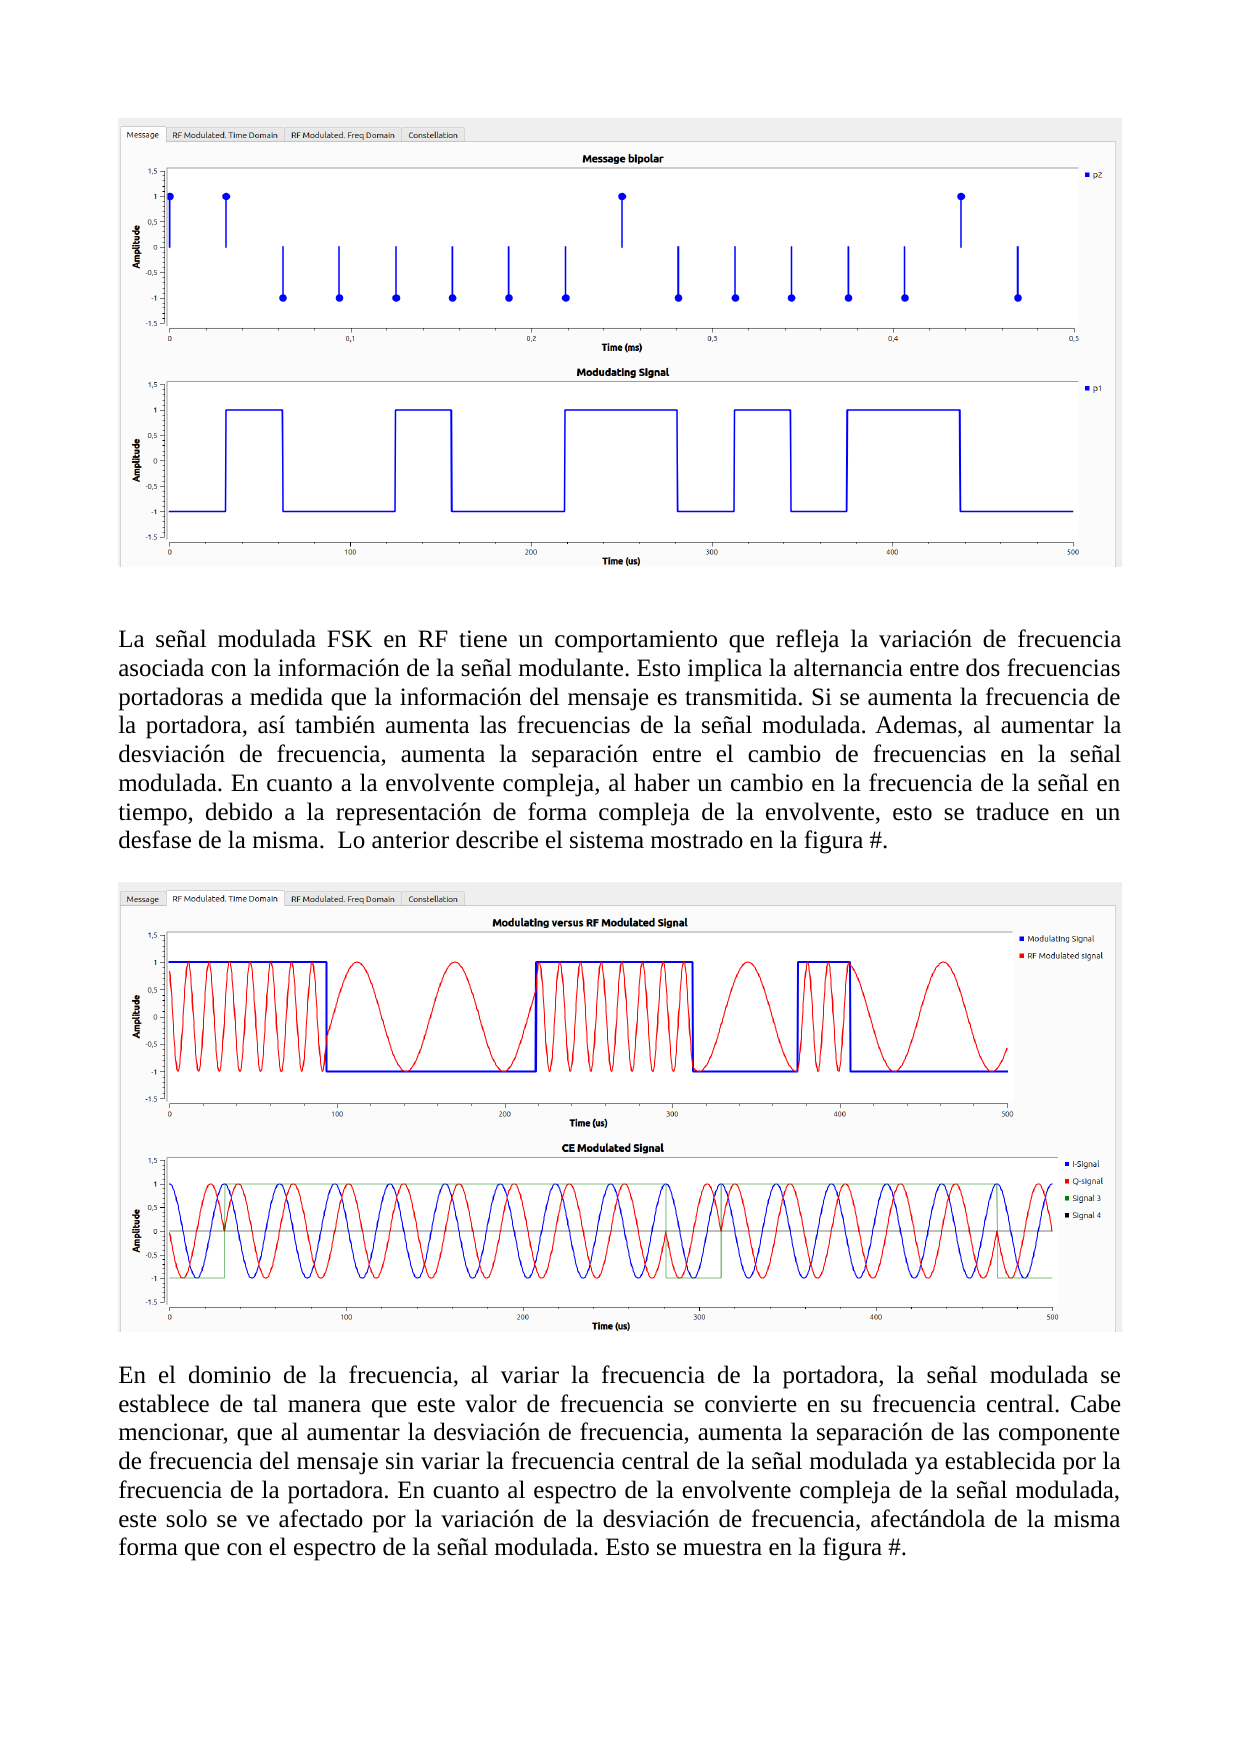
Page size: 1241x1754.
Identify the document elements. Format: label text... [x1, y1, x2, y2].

text En el dominio de la frecuencia, al variar la frecuencia de la portadora, la señal modulada se establece de tal manera que este valor de frecuencia se convierte en su frecuencia central. Cabe mencionar, que al aumentar la desviación de frecuencia, aumenta la separación de las componente de frecuencia del mensaje sin variar la frecuencia central de la señal modulada ya establecida por la frecuencia de la portadora. En cuanto al espectro de la envolvente compleja de la señal modulada, este solo se ve afectado por la variación de la desviación de frecuencia, afectándola de la misma forma que con el espectro de la señal modulada. Esto se muestra en la figura #. [118, 1360, 1122, 1561]
picture [118, 882, 1123, 1332]
text La señal modulada FSK en RF tiene un comportamiento que refleja la variación de frecuencia asociada con la información de la señal modulante. Esto implica la alternancia entre dos frecuencias portadoras a medida que la información del mensaje es transmitida. Si se aumenta la frecuencia de la portadora, así también aumenta las frecuencias de la señal modulada. Ademas, al aumentar la desviación de frecuencia, aumenta la separación entre el cambio de frecuencias en la señal modulada. En cuanto a la envolvente compleja, al haber un cambio en la frecuencia de la señal en tiempo, debido a la representación de forma compleja de la envolvente, esto se traduce en un desfase de la misma. Lo anterior describe el sistema mostrado en la figura #. [118, 624, 1122, 854]
picture [118, 118, 1123, 567]
